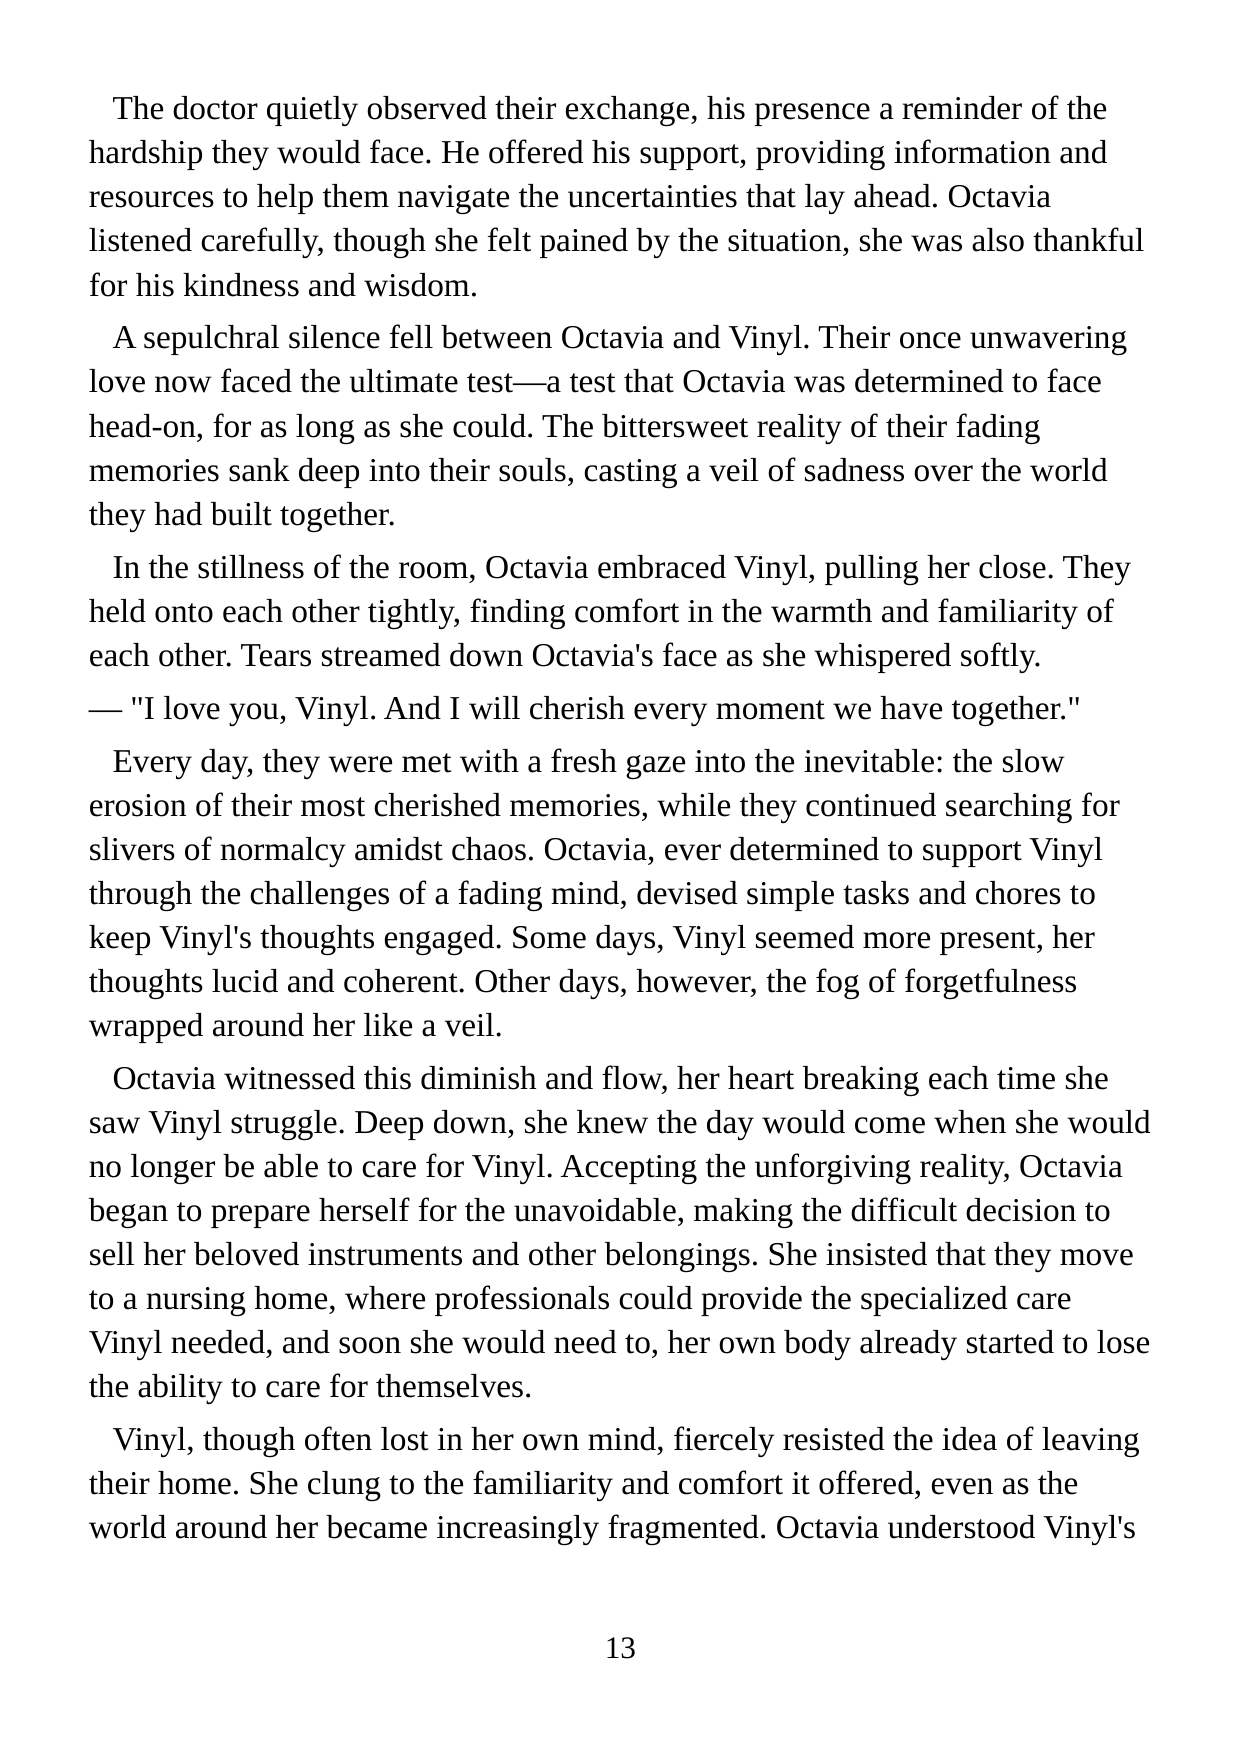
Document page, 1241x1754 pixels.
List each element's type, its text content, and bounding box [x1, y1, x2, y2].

text Every day, they were met with a fresh gaze into the inevitable: the slow erosion of their most cherished memories, while they continued searching for slivers of normalcy amidst chaos. Octavia, ever determined to support Vinyl through the challenges of a fading mind, devised simple tasks and chores to keep Vinyl's thoughts engaged. Some days, Vinyl seemed more present, her thoughts lucid and coherent. Other days, however, the fog of forgetfulness wrapped around her like a veil. [88, 741, 1152, 1043]
text In the stillness of the room, Octavia embraced Vinyl, pulling her close. They held onto each other tightly, finding comfort in the warmth and familiarity of each other. Tears streamed down Octavia's face as she whispered softly. [88, 547, 1152, 673]
text The doctor quietly observed their exchange, his presence a reminder of the hardship they would face. He offered his support, providing information and resources to help them navigate the uncertainties that lay ahead. Octavia listened carefully, though she felt pained by the situation, she was also thankful for his kindness and wisdom. [88, 88, 1152, 303]
text A sepulchral silence fell between Octavia and Vinyl. Their once unwavering love now faced the ultimate test—a test that Octavia was determined to face head-on, for as long as she could. The bittersweet reality of their fading memories sank deep into their souls, casting a veil of sadness over the world they had built together. [88, 318, 1152, 532]
text Octavia witnessed this diminish and flow, her heart breaking each time she saw Vinyl struggle. Deep down, she knew the day would come when she would no longer be able to care for Vinyl. Accepting the unforgiving reality, Octavia began to prepare herself for the unavoidable, making the difficult decision to sell her beloved instruments and other belongings. She insisted that they move to a nursing home, where professionals could provide the specialized care Vinyl needed, and soon she would need to, her own body already started to lose the ability to care for themselves. [88, 1058, 1152, 1405]
text — "I love you, Vinyl. And I will cherish every moment we have together." [88, 688, 1152, 726]
text Vinyl, though often lost in her own mind, fiercely resisted the idea of leaving their home. She clung to the familiarity and comfort it offered, even as the world around her became increasingly fragmented. Octavia understood Vinyl's [88, 1419, 1152, 1546]
